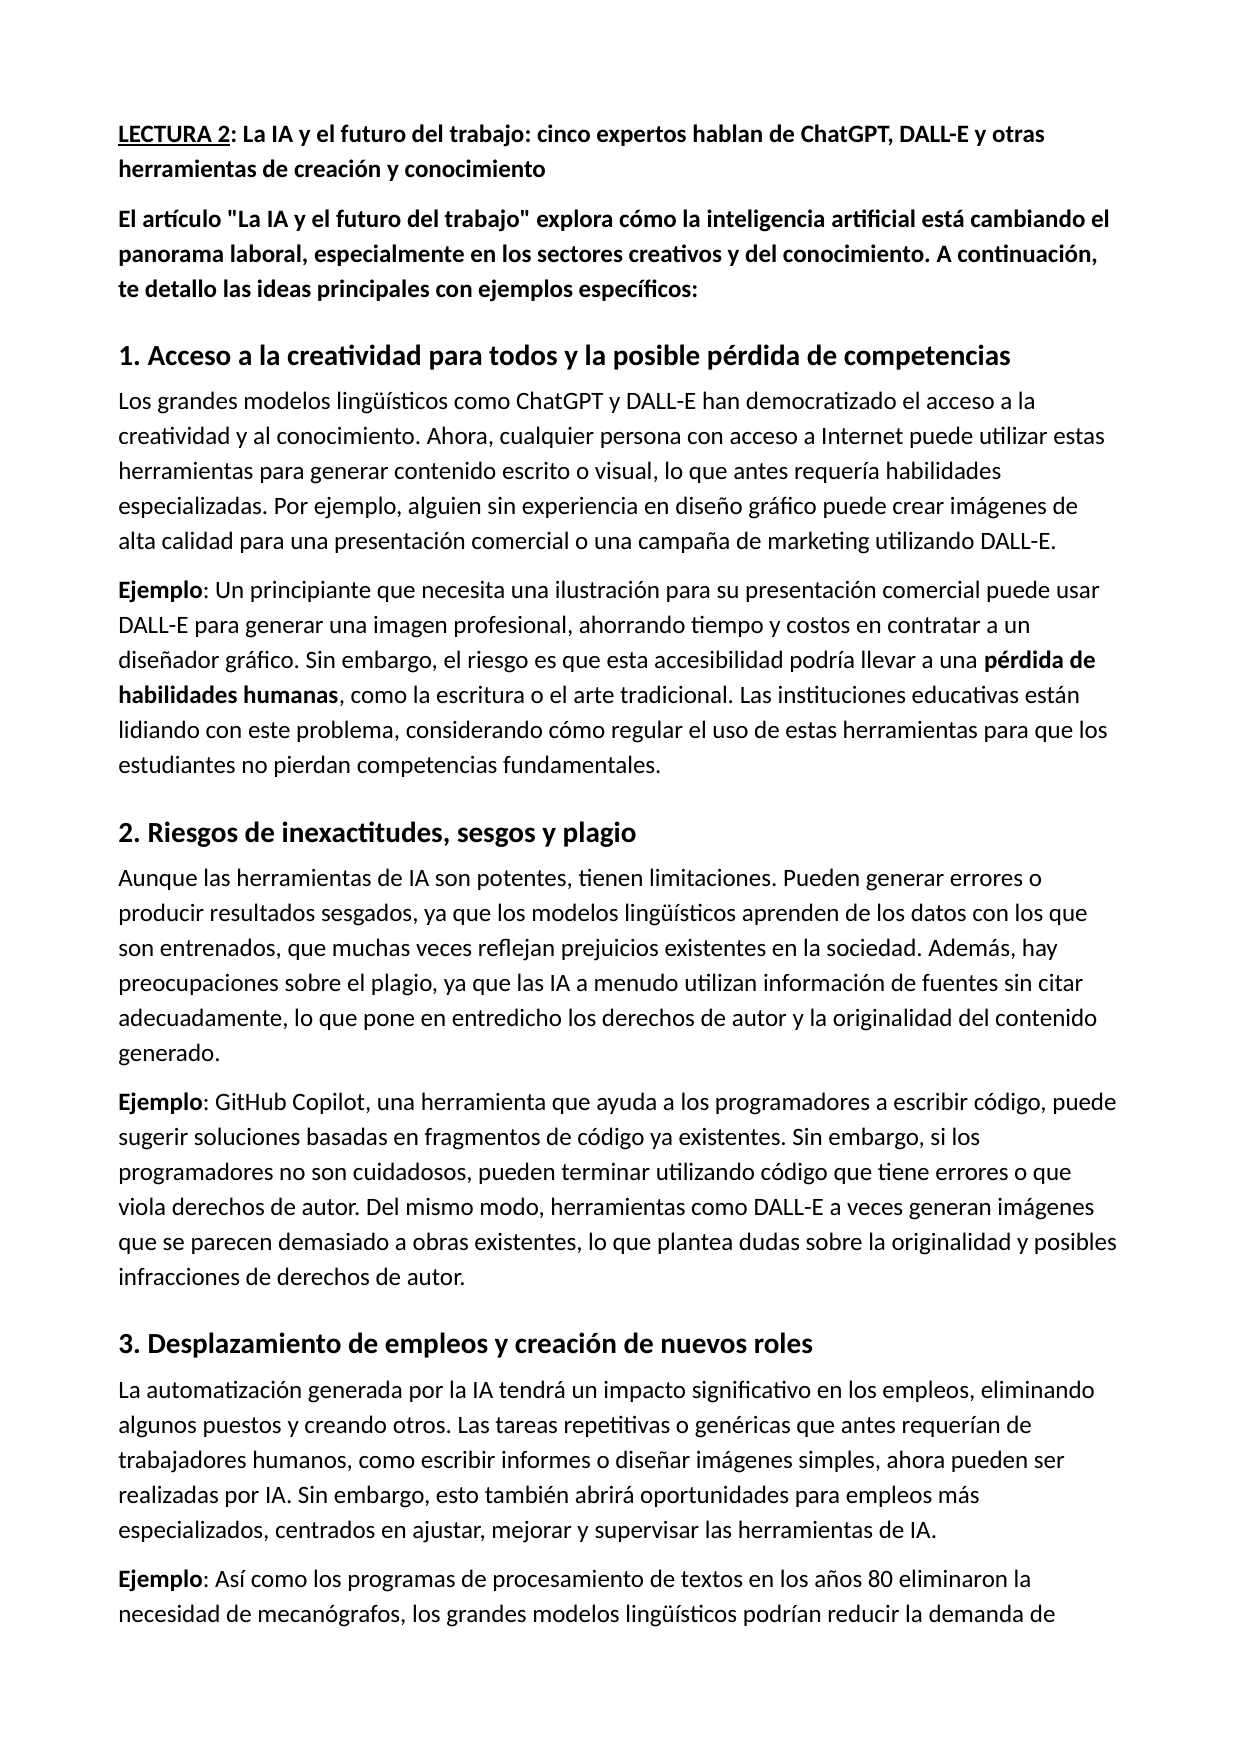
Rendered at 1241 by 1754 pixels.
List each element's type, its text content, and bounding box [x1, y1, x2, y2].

text Aunque las herramientas de IA son potentes, tienen limitaciones. Pueden generar errores o producir resultados sesgados, ya que los modelos lingüísticos aprenden de los datos con los que son entrenados, que muchas veces reflejan prejuicios existentes en la sociedad. Además, hay preocupaciones sobre el plagio, ya que las IA a menudo utilizan información de fuentes sin citar adecuadamente, lo que pone en entredicho los derechos de autor y la originalidad del contenido generado. [118, 862, 1122, 1067]
text Ejemplo: GitHub Copilot, una herramienta que ayuda a los programadores a escribir código, puede sugerir soluciones basadas en fragmentos de código ya existentes. Sin embargo, si los programadores no son cuidadosos, pueden terminar utilizando código que tiene errores o que viola derechos de autor. Del mismo modo, herramientas como DALL-E a veces generan imágenes que se parecen demasiado a obras existentes, lo que plantea dudas sobre la originalidad y posibles infracciones de derechos de autor. [118, 1086, 1122, 1292]
text Ejemplo: Así como los programas de procesamiento de textos en los años 80 eliminaron la necesidad de mecanógrafos, los grandes modelos lingüísticos podrían reducir la demanda de [118, 1563, 1122, 1629]
subtitle 3. Desplazamiento de empleos y creación de nuevos roles [118, 1326, 1122, 1361]
subtitle 1. Acceso a la creatividad para todos y la posible pérdida de competencias [118, 337, 1122, 372]
text Ejemplo: Un principiante que necesita una ilustración para su presentación comercial puede usar DALL-E para generar una imagen profesional, ahorrando tiempo y costos en contratar a un diseñador gráfico. Sin embargo, el riesgo es que esta accesibilidad podría llevar a una pérdida de habilidades humanas, como la escritura o el arte tradicional. Las instituciones educativas están lidiando con este problema, considerando cómo regular el uso de estas herramientas para que los estudiantes no pierdan competencias fundamentales. [118, 574, 1122, 780]
text Los grandes modelos lingüísticos como ChatGPT y DALL-E han democratizado el acceso a la creatividad y al conocimiento. Ahora, cualquier persona con acceso a Internet puede utilizar estas herramientas para generar contenido escrito o visual, lo que antes requería habilidades especializadas. Por ejemplo, alguien sin experiencia en diseño gráfico puede crear imágenes de alta calidad para una presentación comercial o una campaña de marketing utilizando DALL-E. [118, 385, 1122, 556]
subtitle 2. Riesgos de inexactitudes, sesgos y plagio [118, 814, 1122, 849]
text El artículo "La IA y el futuro del trabajo" explora cómo la inteligencia artificial está cambiando el panorama laboral, especialmente en los sectores creativos y del conocimiento. A continuación, te detallo las ideas principales con ejemplos específicos: [118, 203, 1122, 303]
text LECTURA 2: La IA y el futuro del trabajo: cinco expertos hablan de ChatGPT, DALL-E y otras herramientas de creación y conocimiento [118, 118, 1122, 184]
text La automatización generada por la IA tendrá un impacto significativo en los empleos, eliminando algunos puestos y creando otros. Las tareas repetitivas o genéricas que antes requerían de trabajadores humanos, como escribir informes o diseñar imágenes simples, ahora pueden ser realizadas por IA. Sin embargo, esto también abrirá oportunidades para empleos más especializados, centrados en ajustar, mejorar y supervisar las herramientas de IA. [118, 1374, 1122, 1544]
